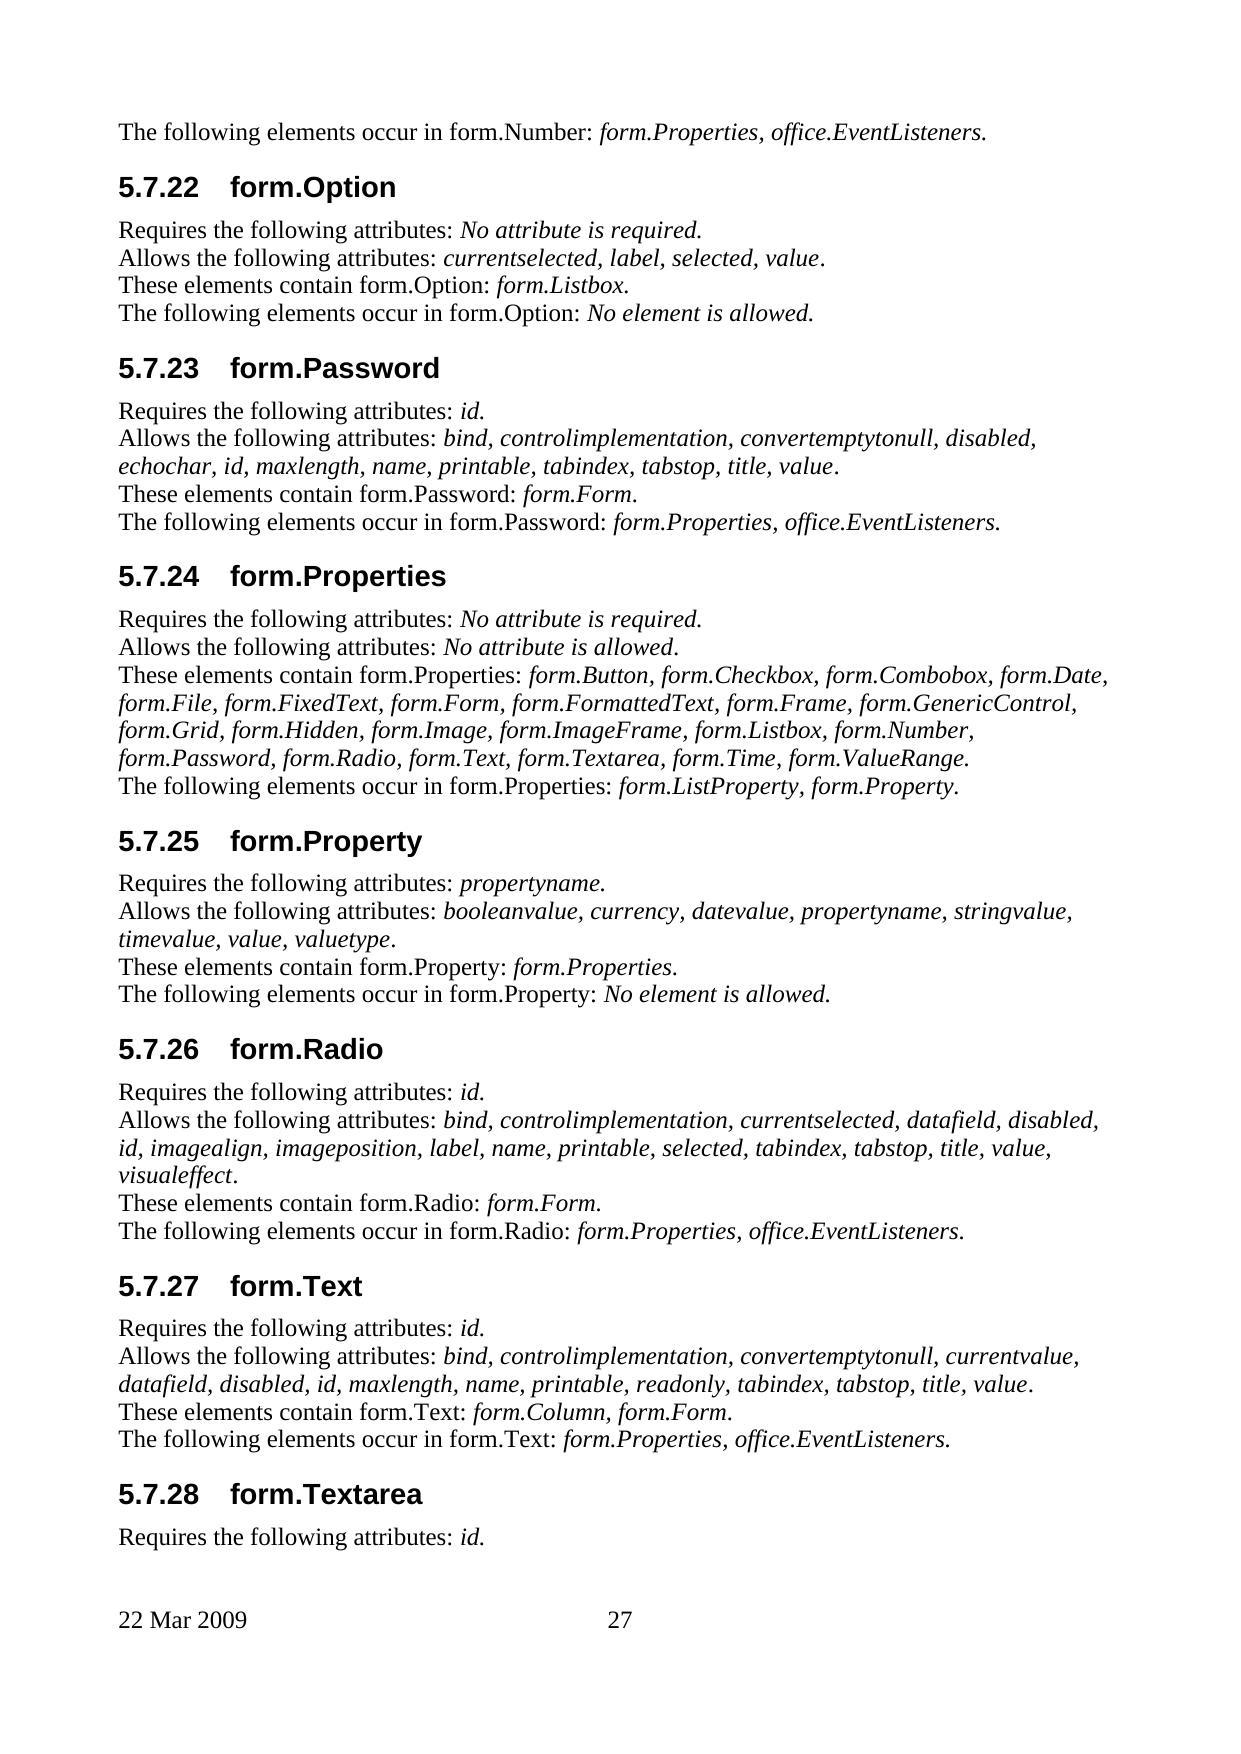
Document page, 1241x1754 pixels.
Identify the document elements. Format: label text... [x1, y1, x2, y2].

subtitle form.Option [118, 171, 1122, 203]
text Requires the following attributes: id. [118, 397, 1122, 424]
text Allows the following attributes: currentselected, label, selected, value. [118, 244, 1122, 271]
text Allows the following attributes: bind, controlimplementation, convertemptytonull, currentvalue, datafield, disabled, id, maxlength, name, printable, readonly, tabindex, tabstop, title, value. [118, 1342, 1122, 1398]
text These elements contain form.Password: form.Form. [118, 480, 1122, 508]
text Requires the following attributes: No attribute is required. [118, 216, 1122, 244]
text Allows the following attributes: No attribute is allowed. [118, 633, 1122, 661]
subtitle form.Properties [118, 560, 1122, 593]
subtitle form.Password [118, 352, 1122, 384]
text The following elements occur in form.Number: form.Properties, office.EventListeners. [118, 118, 1122, 146]
text The following elements occur in form.Property: No element is allowed. [118, 980, 1122, 1008]
text The following elements occur in form.Password: form.Properties, office.EventListeners. [118, 508, 1122, 535]
text The following elements occur in form.Radio: form.Properties, office.EventListeners. [118, 1217, 1122, 1244]
subtitle form.Radio [118, 1033, 1122, 1066]
text These elements contain form.Text: form.Column, form.Form. [118, 1398, 1122, 1425]
text These elements contain form.Radio: form.Form. [118, 1189, 1122, 1217]
text These elements contain form.Option: form.Listbox. [118, 271, 1122, 299]
text Allows the following attributes: booleanvalue, currency, datevalue, propertyname, stringvalue, timevalue, value, valuetype. [118, 897, 1122, 953]
text These elements contain form.Properties: form.Button, form.Checkbox, form.Combobox, form.Date, form.File, form.FixedText, form.Form, form.FormattedText, form.Frame, form.GenericControl, form.Grid, form.Hidden, form.Image, form.ImageFrame, form.Listbox, form.Number, form.Password, form.Radio, form.Text, form.Textarea, form.Time, form.ValueRange. [118, 661, 1122, 772]
text Allows the following attributes: bind, controlimplementation, currentselected, datafield, disabled, id, imagealign, imageposition, label, name, printable, selected, tabindex, tabstop, title, value, visualeffect. [118, 1106, 1122, 1189]
text The following elements occur in form.Properties: form.ListProperty, form.Property. [118, 772, 1122, 799]
text Requires the following attributes: id. [118, 1314, 1122, 1342]
text Requires the following attributes: id. [118, 1523, 1122, 1551]
subtitle form.Textarea [118, 1478, 1122, 1511]
text Requires the following attributes: No attribute is required. [118, 606, 1122, 633]
text These elements contain form.Property: form.Properties. [118, 953, 1122, 980]
subtitle form.Text [118, 1269, 1122, 1302]
text Requires the following attributes: id. [118, 1078, 1122, 1106]
text Allows the following attributes: bind, controlimplementation, convertemptytonull, disabled, echochar, id, maxlength, name, printable, tabindex, tabstop, title, value. [118, 424, 1122, 480]
text The following elements occur in form.Option: No element is allowed. [118, 299, 1122, 327]
text Requires the following attributes: propertyname. [118, 869, 1122, 897]
text The following elements occur in form.Text: form.Properties, office.EventListeners. [118, 1425, 1122, 1453]
subtitle form.Property [118, 824, 1122, 857]
